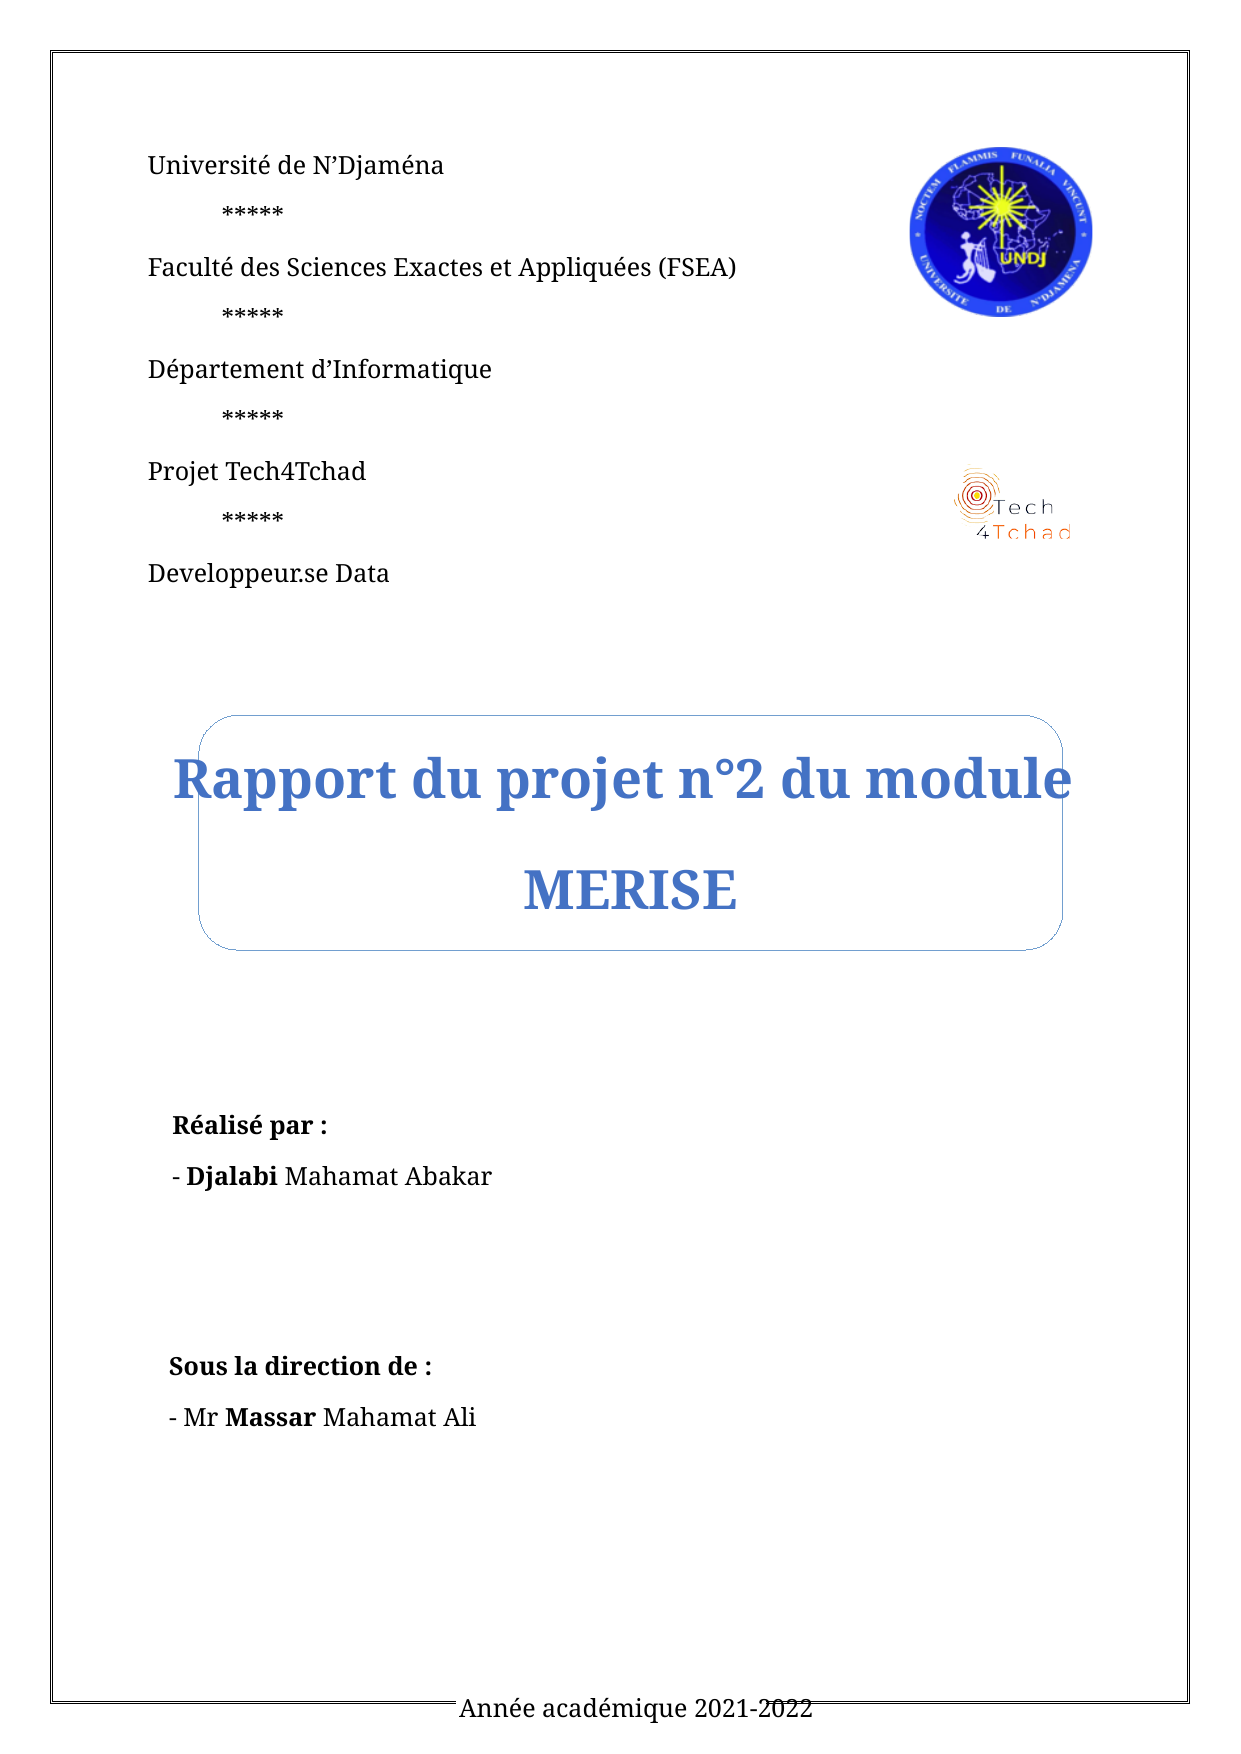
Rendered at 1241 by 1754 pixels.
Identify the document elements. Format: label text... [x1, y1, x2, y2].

text ***** [148, 199, 909, 233]
text Projet Tech4Tchad [148, 454, 1093, 488]
picture [909, 147, 1093, 317]
picture [953, 462, 1070, 539]
text [986, 505, 1093, 539]
text Université de N’Djaména [148, 148, 909, 182]
text ***** [148, 505, 983, 539]
text Faculté des Sciences Exactes et Appliquées (FSEA) [148, 250, 909, 284]
text ***** [148, 403, 1093, 437]
text Département d’Informatique [148, 352, 1093, 386]
text ***** [148, 301, 1093, 335]
text Developpeur.se Data [148, 556, 1093, 590]
